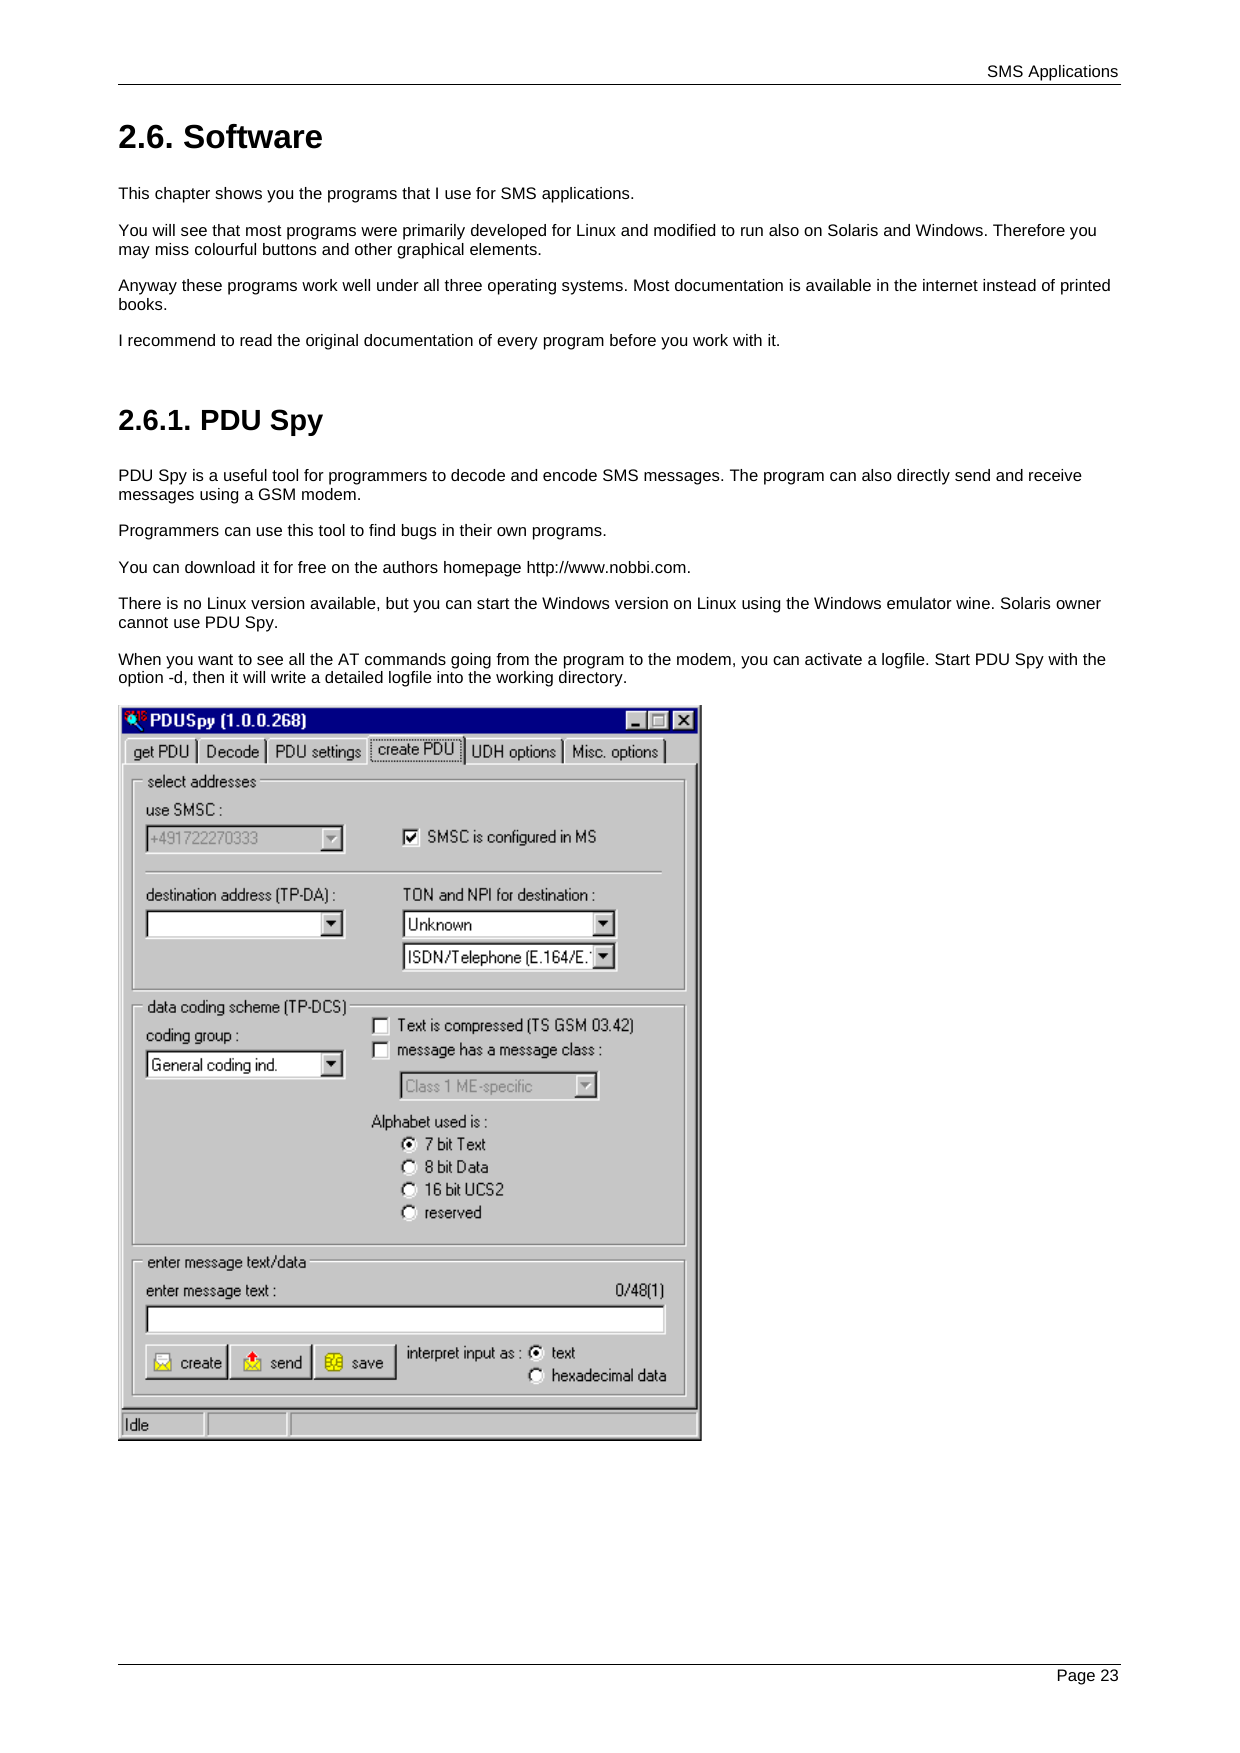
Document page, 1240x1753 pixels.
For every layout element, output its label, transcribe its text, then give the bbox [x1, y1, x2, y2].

text You will see that most programs were primarily developed for Linux and modified to run also on Solaris and Windows. Therefore you may miss colourful buttons and other graphical elements. [118, 221, 1121, 258]
subtitle PDU Spy [118, 404, 1121, 437]
text When you want to see all the AT commands going from the program to the modem, you can activate a logfile. Start PDU Spy with the option -d, then it will write a detailed logfile into the working directory. [118, 650, 1121, 687]
picture [118, 705, 702, 1441]
text This chapter shows you the programs that I use for SMS applications. [118, 184, 1121, 203]
text Anyway these programs work well under all three operating systems. Most documentation is available in the internet instead of printed books. [118, 276, 1121, 314]
text PDU Spy is a useful tool for programmers to decode and encode SMS messages. The program can also directly send and receive messages using a GSM modem. [118, 466, 1121, 504]
text Programmers can use this tool to find bugs in their own programs. [118, 522, 1121, 540]
text There is no Linux version available, but you can start the Windows version on Linux using the Windows emulator wine. Solaris owner cannot use PDU Spy. [118, 594, 1121, 632]
subtitle Software [118, 118, 1121, 155]
text I recommend to read the original documentation of every program before you work with it. [118, 331, 1121, 350]
text You can download it for free on the authors homepage http://www.nobbi.com. [118, 558, 1121, 577]
